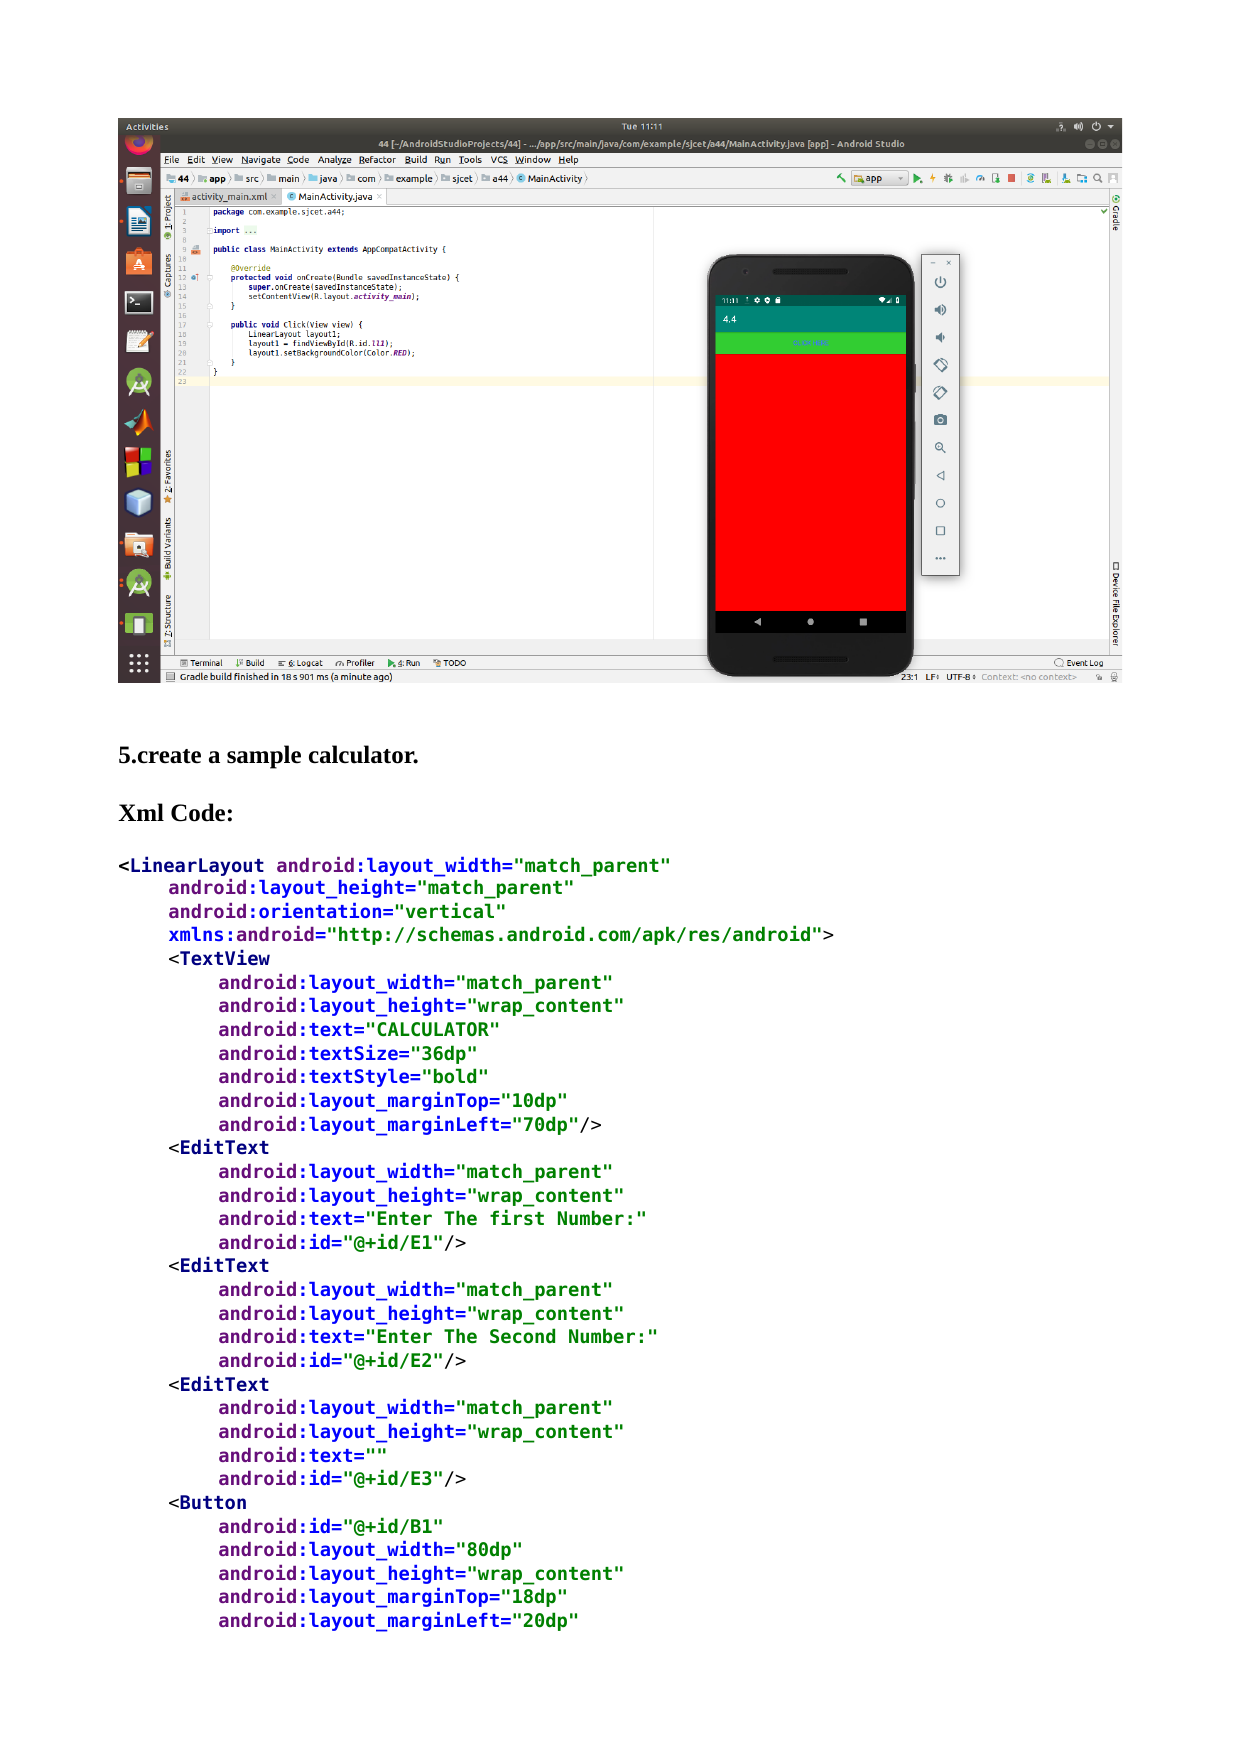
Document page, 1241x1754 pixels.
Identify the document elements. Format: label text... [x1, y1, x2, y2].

text android:layout_width="match_parent" [118, 972, 1122, 995]
text android:layout_width="match_parent" [118, 1397, 1122, 1421]
picture [118, 118, 1123, 683]
text android:layout_marginTop="18dp" [118, 1587, 1122, 1610]
text android:layout_marginLeft="20dp" [118, 1610, 1122, 1634]
text xmlns:android="http://schemas.android.com/apk/res/android"> [118, 924, 1122, 948]
text <EditText [118, 1374, 1122, 1397]
text android:id="@+id/E2"/> [118, 1350, 1122, 1374]
text android:layout_width="80dp" [118, 1539, 1122, 1563]
text android:textStyle="bold" [118, 1066, 1122, 1090]
text <LinearLayout android:layout_width="match_parent" [118, 855, 1122, 877]
text android:layout_height="wrap_content" [118, 1303, 1122, 1326]
text 5.create a sample calculator. [118, 740, 1122, 769]
text Xml Code: [118, 798, 1122, 827]
text <EditText [118, 1137, 1122, 1161]
text android:id="@+id/B1" [118, 1516, 1122, 1539]
text android:layout_height="wrap_content" [118, 1184, 1122, 1208]
text android:text="" [118, 1445, 1122, 1468]
text android:layout_height="wrap_content" [118, 1421, 1122, 1445]
text android:orientation="vertical" [118, 901, 1122, 924]
text <EditText [118, 1256, 1122, 1279]
text <TextView [118, 948, 1122, 972]
text android:id="@+id/E1"/> [118, 1232, 1122, 1256]
text android:text="CALCULATOR" [118, 1019, 1122, 1043]
text android:text="Enter The Second Number:" [118, 1326, 1122, 1350]
text <Button [118, 1492, 1122, 1516]
text android:id="@+id/E3"/> [118, 1468, 1122, 1492]
text android:layout_width="match_parent" [118, 1161, 1122, 1184]
text android:layout_marginTop="10dp" [118, 1090, 1122, 1114]
text android:layout_height="wrap_content" [118, 1563, 1122, 1587]
text android:layout_height="match_parent" [118, 877, 1122, 901]
text android:layout_height="wrap_content" [118, 995, 1122, 1019]
text android:layout_marginLeft="70dp"/> [118, 1114, 1122, 1137]
text android:layout_width="match_parent" [118, 1279, 1122, 1303]
text android:text="Enter The first Number:" [118, 1208, 1122, 1232]
text android:textSize="36dp" [118, 1043, 1122, 1066]
